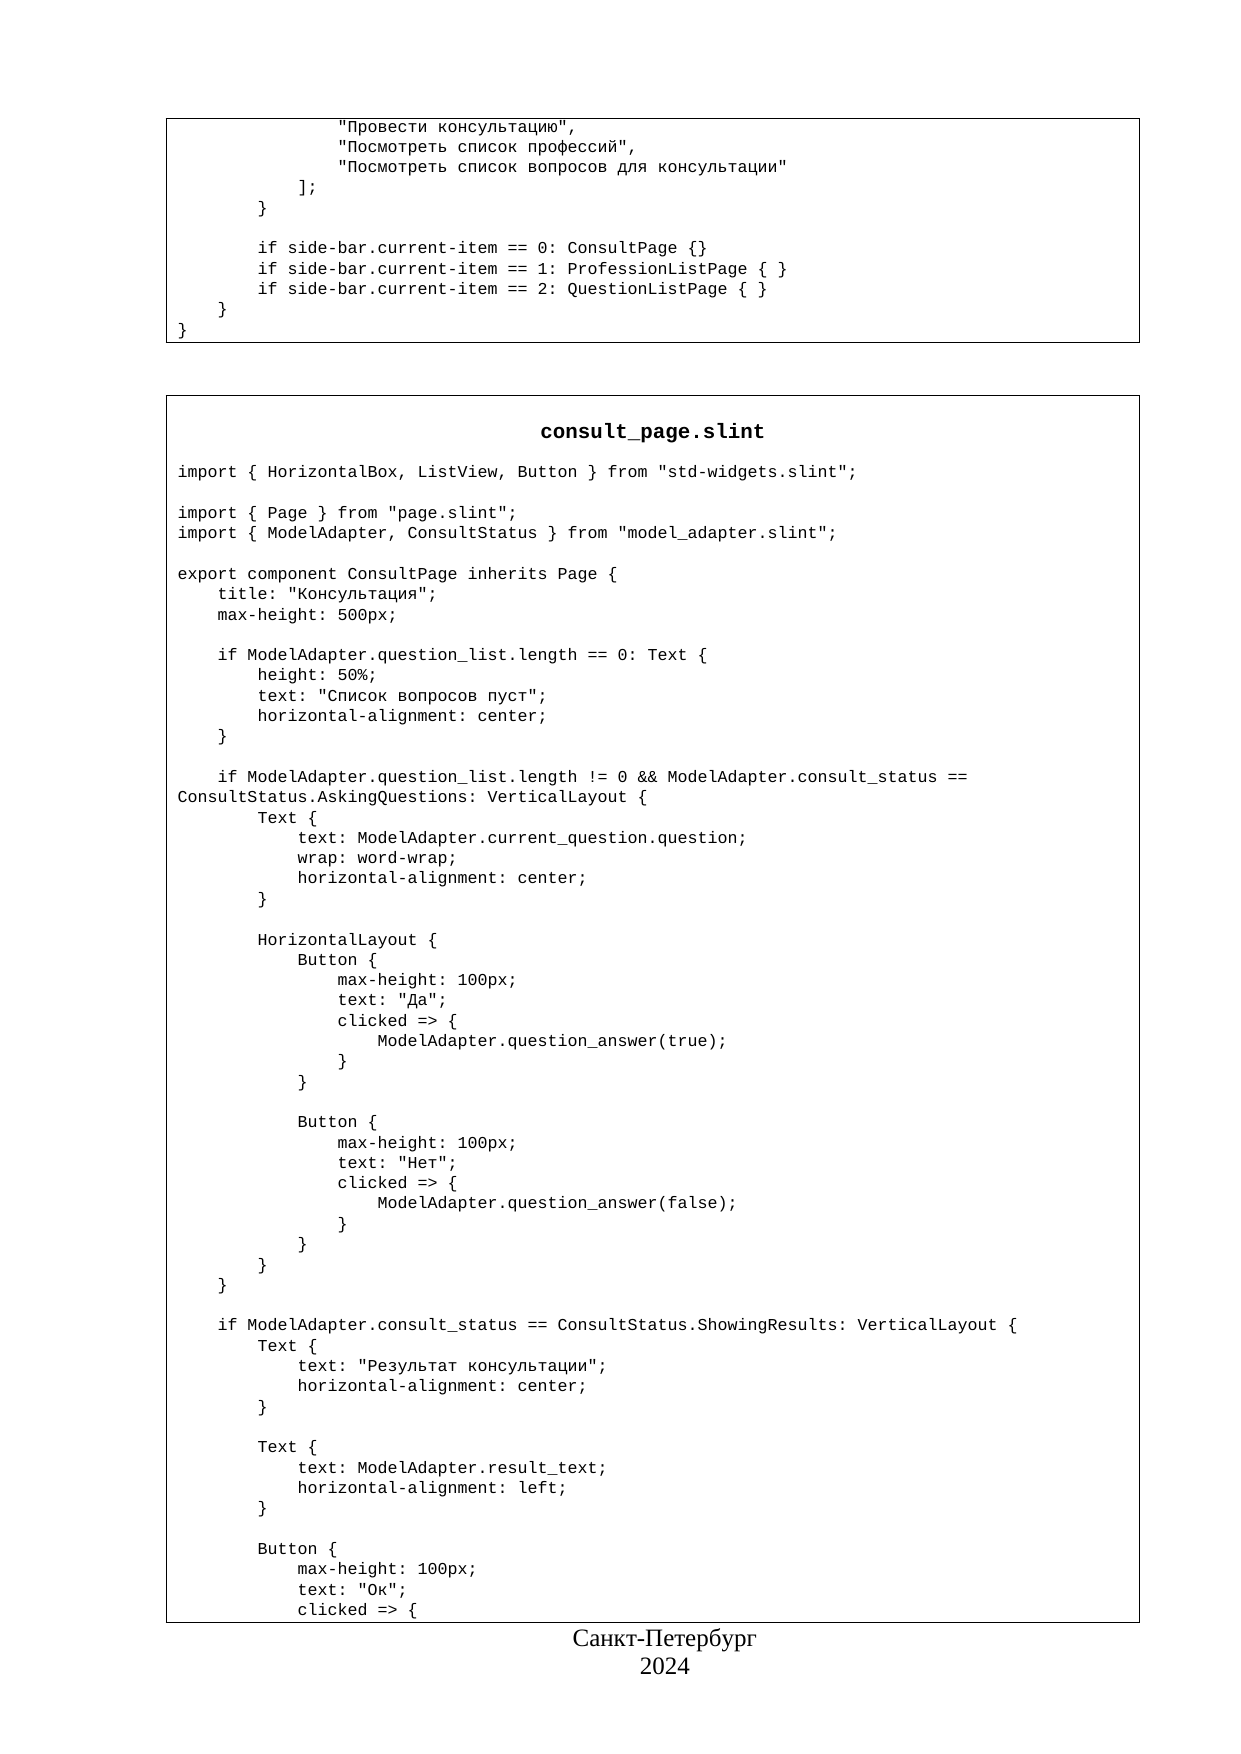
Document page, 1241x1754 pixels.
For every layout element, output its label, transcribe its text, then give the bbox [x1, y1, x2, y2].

table_cell import { HorizontalBox, ListView, Button } from "std-widgets.slint"; import { Page } from "page.slint"; import { ModelAdapter, ConsultStatus } from "model_adapter.slint"; export component ConsultPage inherits Page { title: "Консультация"; max-height: 500px; if ModelAdapter.question_list.length == 0: Text { height: 50%; text: "Список вопросов пуст"; horizontal-alignment: center; } if ModelAdapter.question_list.length != 0 && ModelAdapter.consult_status == ConsultStatus.AskingQuestions: VerticalLayout { Text { text: ModelAdapter.current_question.question; wrap: word-wrap; horizontal-alignment: center; } HorizontalLayout { Button { max-height: 100px; text: "Да"; clicked => { ModelAdapter.question_answer(true); } } Button { max-height: 100px; text: "Нет"; clicked => { ModelAdapter.question_answer(false); } } } } if ModelAdapter.consult_status == ConsultStatus.ShowingResults: VerticalLayout { Text { text: "Результат консультации"; horizontal-alignment: center; } Text { text: ModelAdapter.result_text; horizontal-alignment: left; } Button { max-height: 100px; text: "Ок"; clicked => { [167, 464, 1139, 1622]
table_cell "Провести консультацию", "Посмотреть список профессий", "Посмотреть список вопросов для консультации" ]; } if side-bar.current-item == 0: ConsultPage {} if side-bar.current-item == 1: ProfessionListPage { } if side-bar.current-item == 2: QuestionListPage { } } } [167, 119, 1139, 342]
table_header consult_page.slint [167, 396, 1139, 464]
